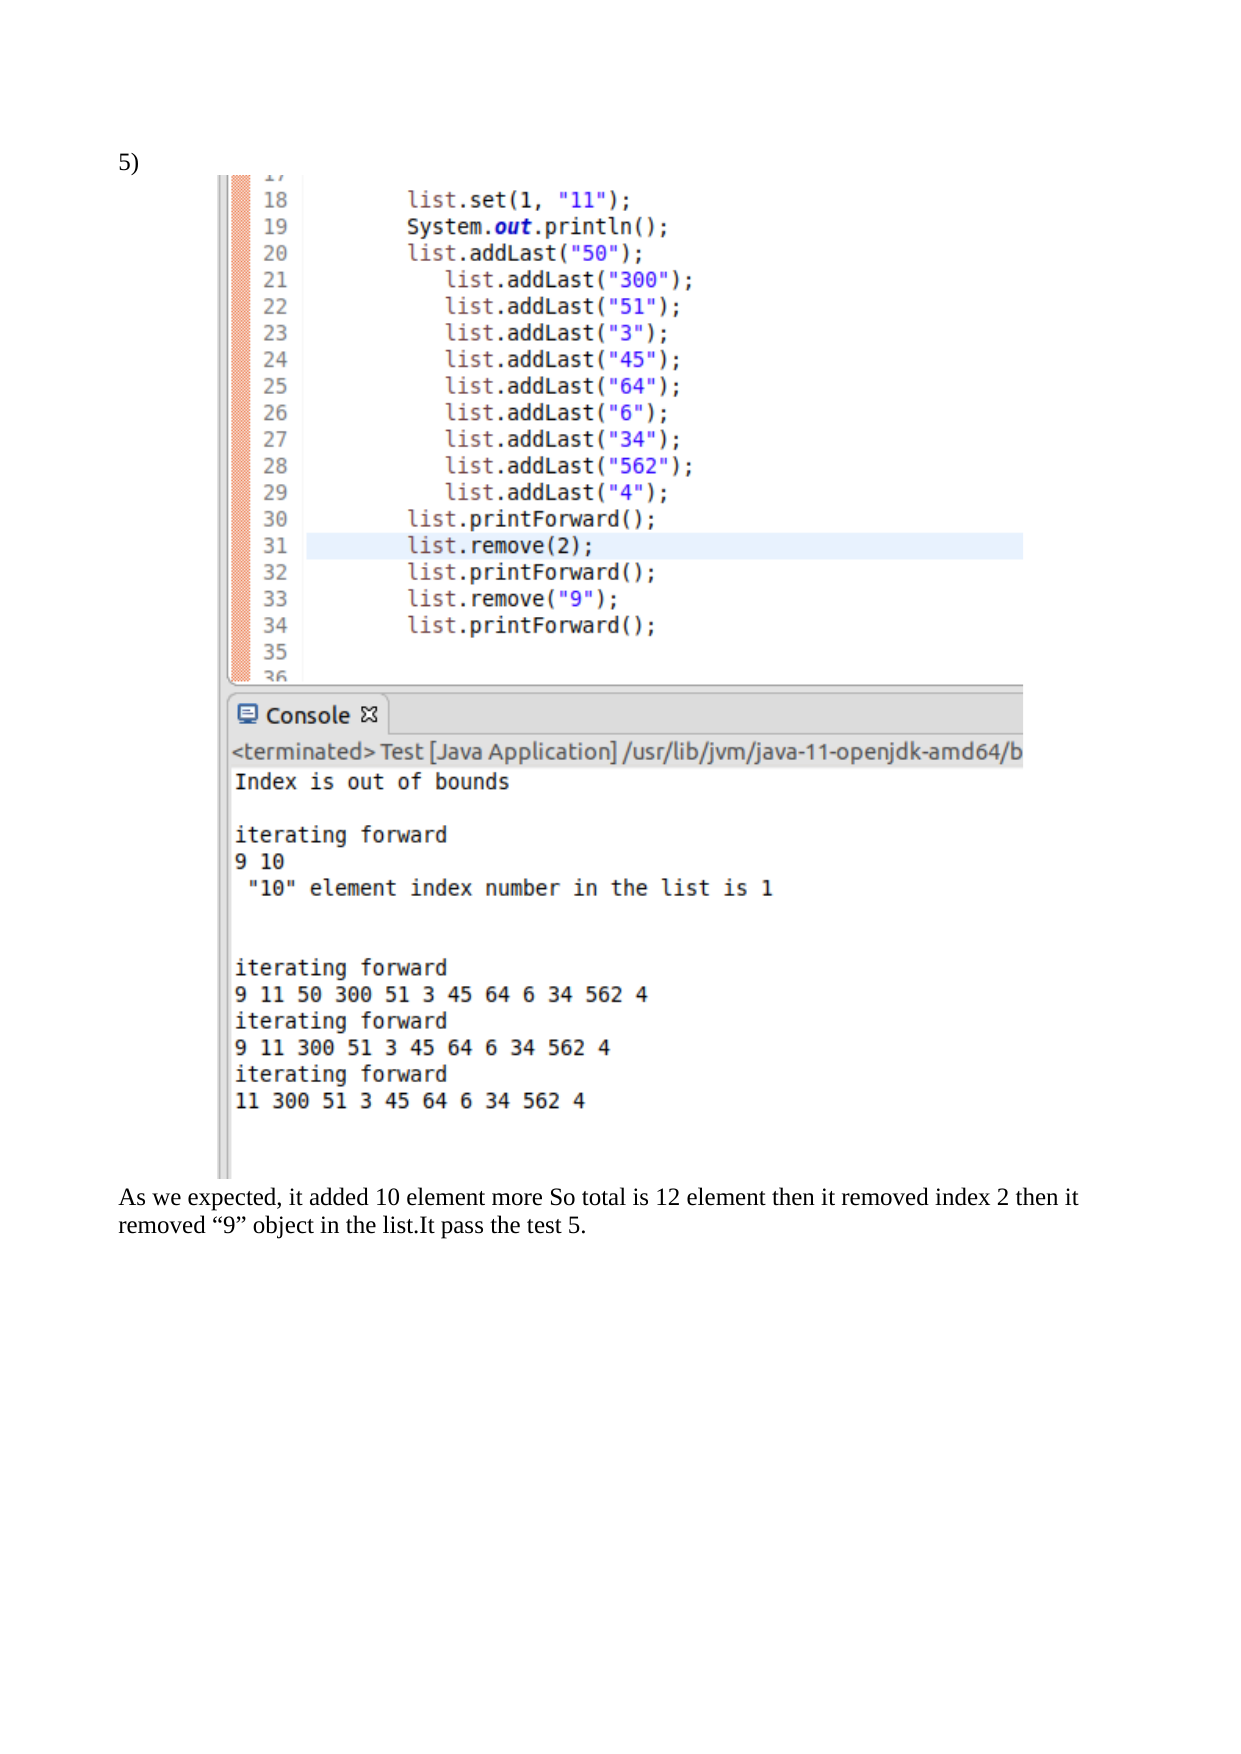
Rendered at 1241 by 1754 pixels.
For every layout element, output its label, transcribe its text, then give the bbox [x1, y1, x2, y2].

text 5) [118, 147, 1122, 176]
picture [217, 175, 1024, 1179]
text As we expected, it added 10 element more So total is 12 element then it removed index 2 then it removed “9” object in the list.It pass the test 5. [118, 1182, 1122, 1239]
